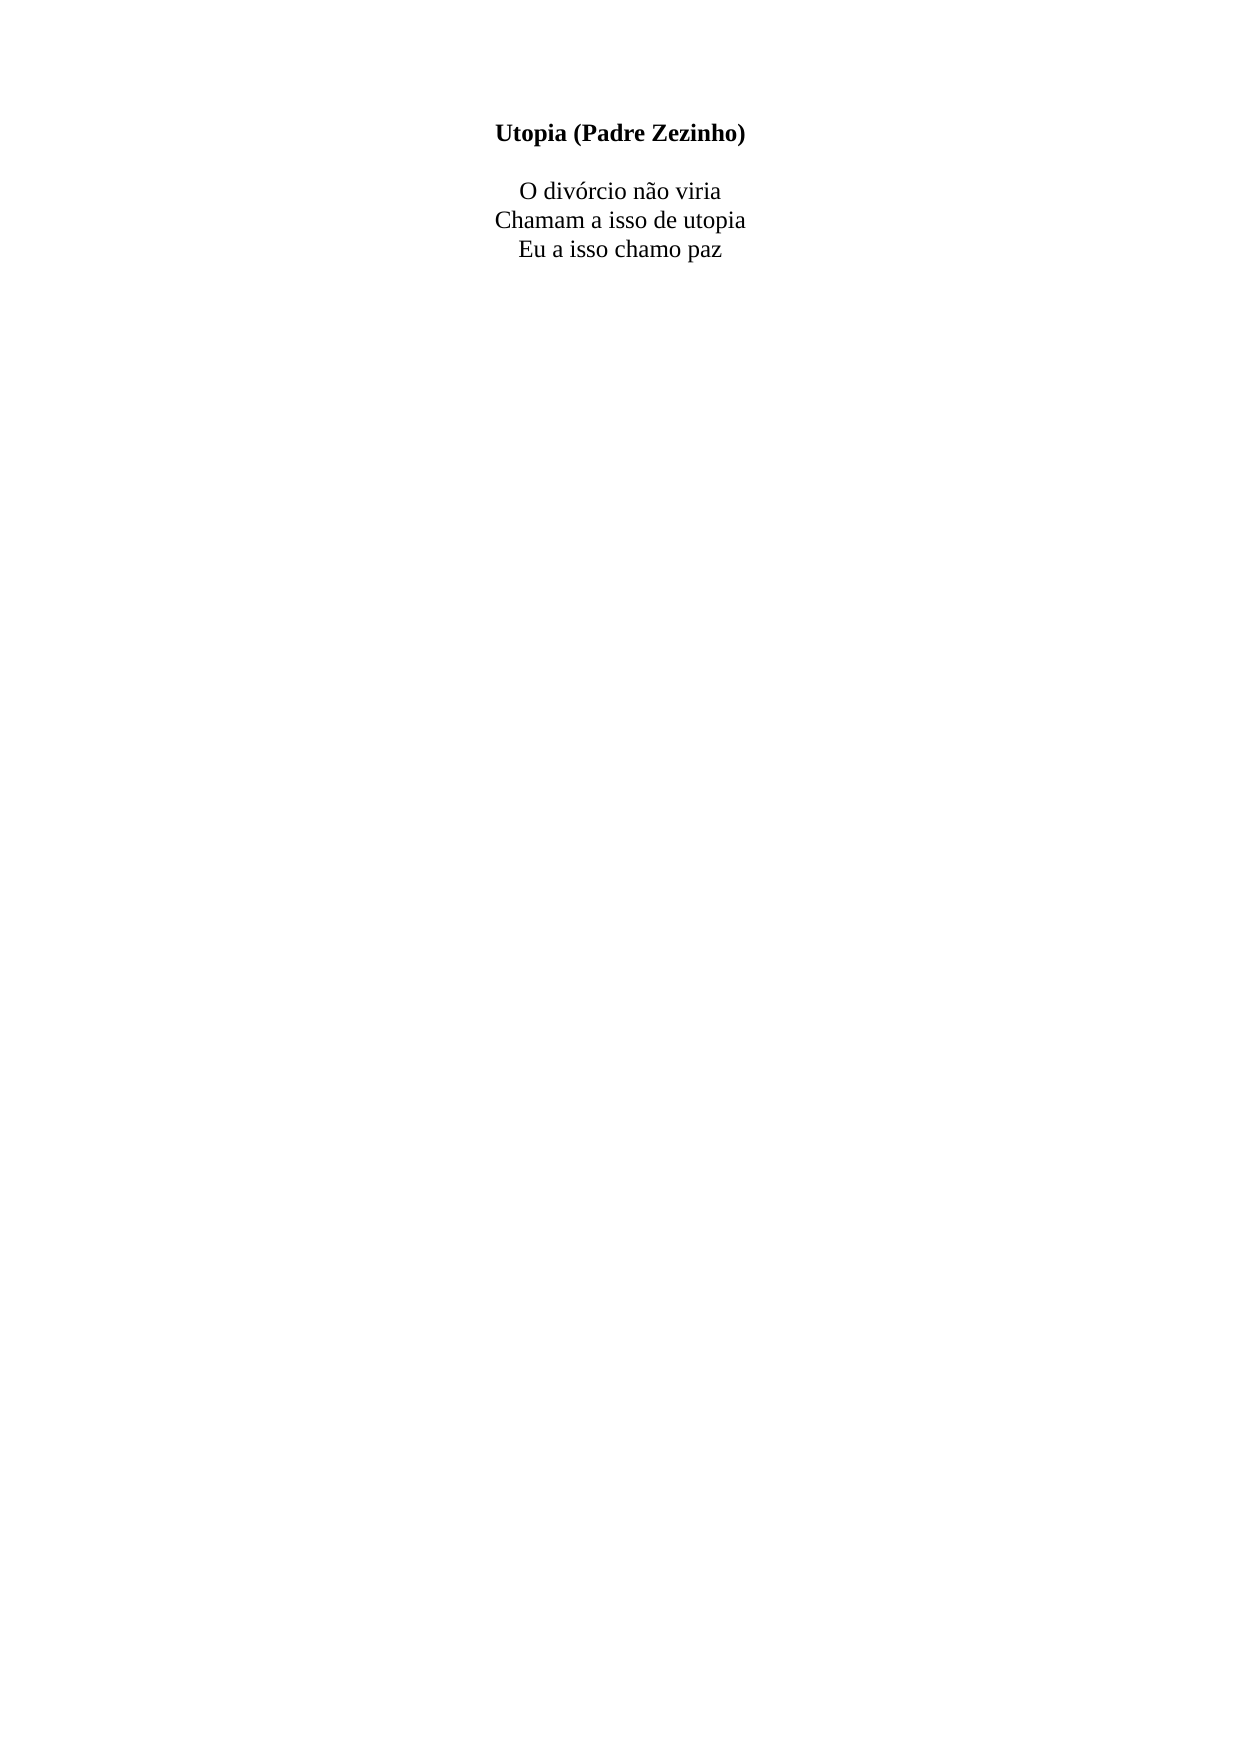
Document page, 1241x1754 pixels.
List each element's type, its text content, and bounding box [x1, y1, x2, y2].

text Chamam a isso de utopia [118, 205, 1122, 234]
text O divórcio não viria [118, 176, 1122, 205]
text Eu a isso chamo paz [118, 234, 1122, 263]
